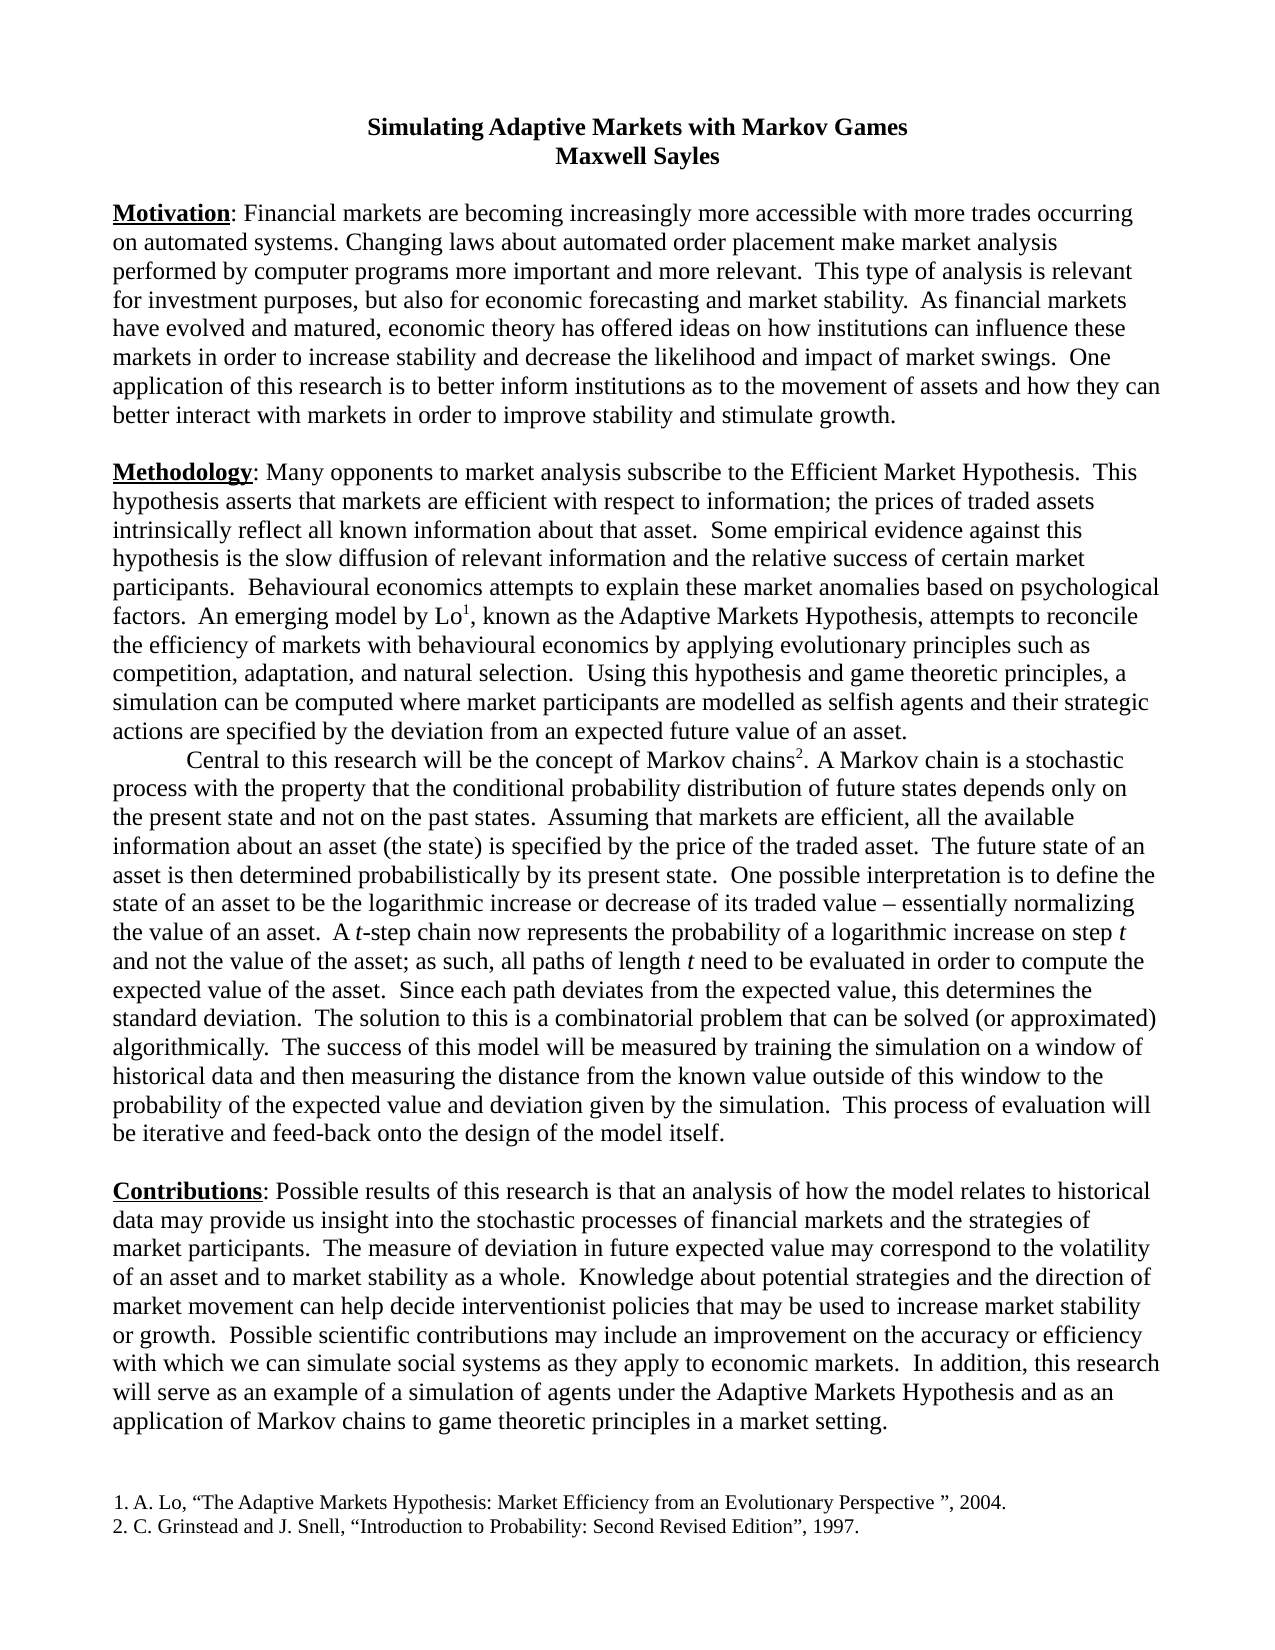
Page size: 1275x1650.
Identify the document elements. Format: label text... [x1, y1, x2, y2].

text Central to this research will be the concept of Markov chains2. A Markov chain is a stochastic process with the property that the conditional probability distribution of future states depends only on the present state and not on the past states. Assuming that markets are efficient, all the available information about an asset (the state) is specified by the price of the traded asset. The future state of an asset is then determined probabilistically by its present state. One possible interpretation is to define the state of an asset to be the logarithmic increase or decrease of its traded value – essentially normalizing the value of an asset. A t-step chain now represents the probability of a logarithmic increase on step t and not the value of the asset; as such, all paths of length t need to be evaluated in order to compute the expected value of the asset. Since each path deviates from the expected value, this determines the standard deviation. The solution to this is a combinatorial problem that can be solved (or approximated) algorithmically. The success of this model will be measured by training the simulation on a window of historical data and then measuring the distance from the known value outside of this window to the probability of the expected value and deviation given by the simulation. This process of evaluation will be iterative and feed-back onto the design of the model itself. [112, 745, 1163, 1147]
text Simulating Adaptive Markets with Markov Games [112, 112, 1163, 141]
text Motivation: Financial markets are becoming increasingly more accessible with more trades occurring on automated systems. Changing laws about automated order placement make market analysis performed by computer programs more important and more relevant. This type of analysis is relevant for investment purposes, but also for economic forecasting and market stability. As financial markets have evolved and matured, economic theory has offered ideas on how institutions can influence these markets in order to increase stability and decrease the likelihood and impact of market swings. One application of this research is to better inform institutions as to the movement of assets and how they can better interact with markets in order to improve stability and stimulate growth. [112, 198, 1163, 428]
text Maxwell Sayles [112, 141, 1163, 170]
text Methodology: Many opponents to market analysis subscribe to the Efficient Market Hypothesis. This hypothesis asserts that markets are efficient with respect to information; the prices of traded assets intrinsically reflect all known information about that asset. Some empirical evidence against this hypothesis is the slow diffusion of relevant information and the relative success of certain market participants. Behavioural economics attempts to explain these market anomalies based on psychological factors. An emerging model by Lo1, known as the Adaptive Markets Hypothesis, attempts to reconcile the efficiency of markets with behavioural economics by applying evolutionary principles such as competition, adaptation, and natural selection. Using this hypothesis and game theoretic principles, a simulation can be computed where market participants are modelled as selfish agents and their strategic actions are specified by the deviation from an expected future value of an asset. [112, 457, 1163, 745]
text Contributions: Possible results of this research is that an analysis of how the model relates to historical data may provide us insight into the stochastic processes of financial markets and the strategies of market participants. The measure of deviation in future expected value may correspond to the volatility of an asset and to market stability as a whole. Knowledge about potential strategies and the direction of market movement can help decide interventionist policies that may be used to increase market stability or growth. Possible scientific contributions may include an improvement on the accuracy or efficiency with which we can simulate social systems as they apply to economic markets. In addition, this research will serve as an example of a simulation of agents under the Adaptive Markets Hypothesis and as an application of Markov chains to game theoretic principles in a market setting. [112, 1176, 1163, 1435]
